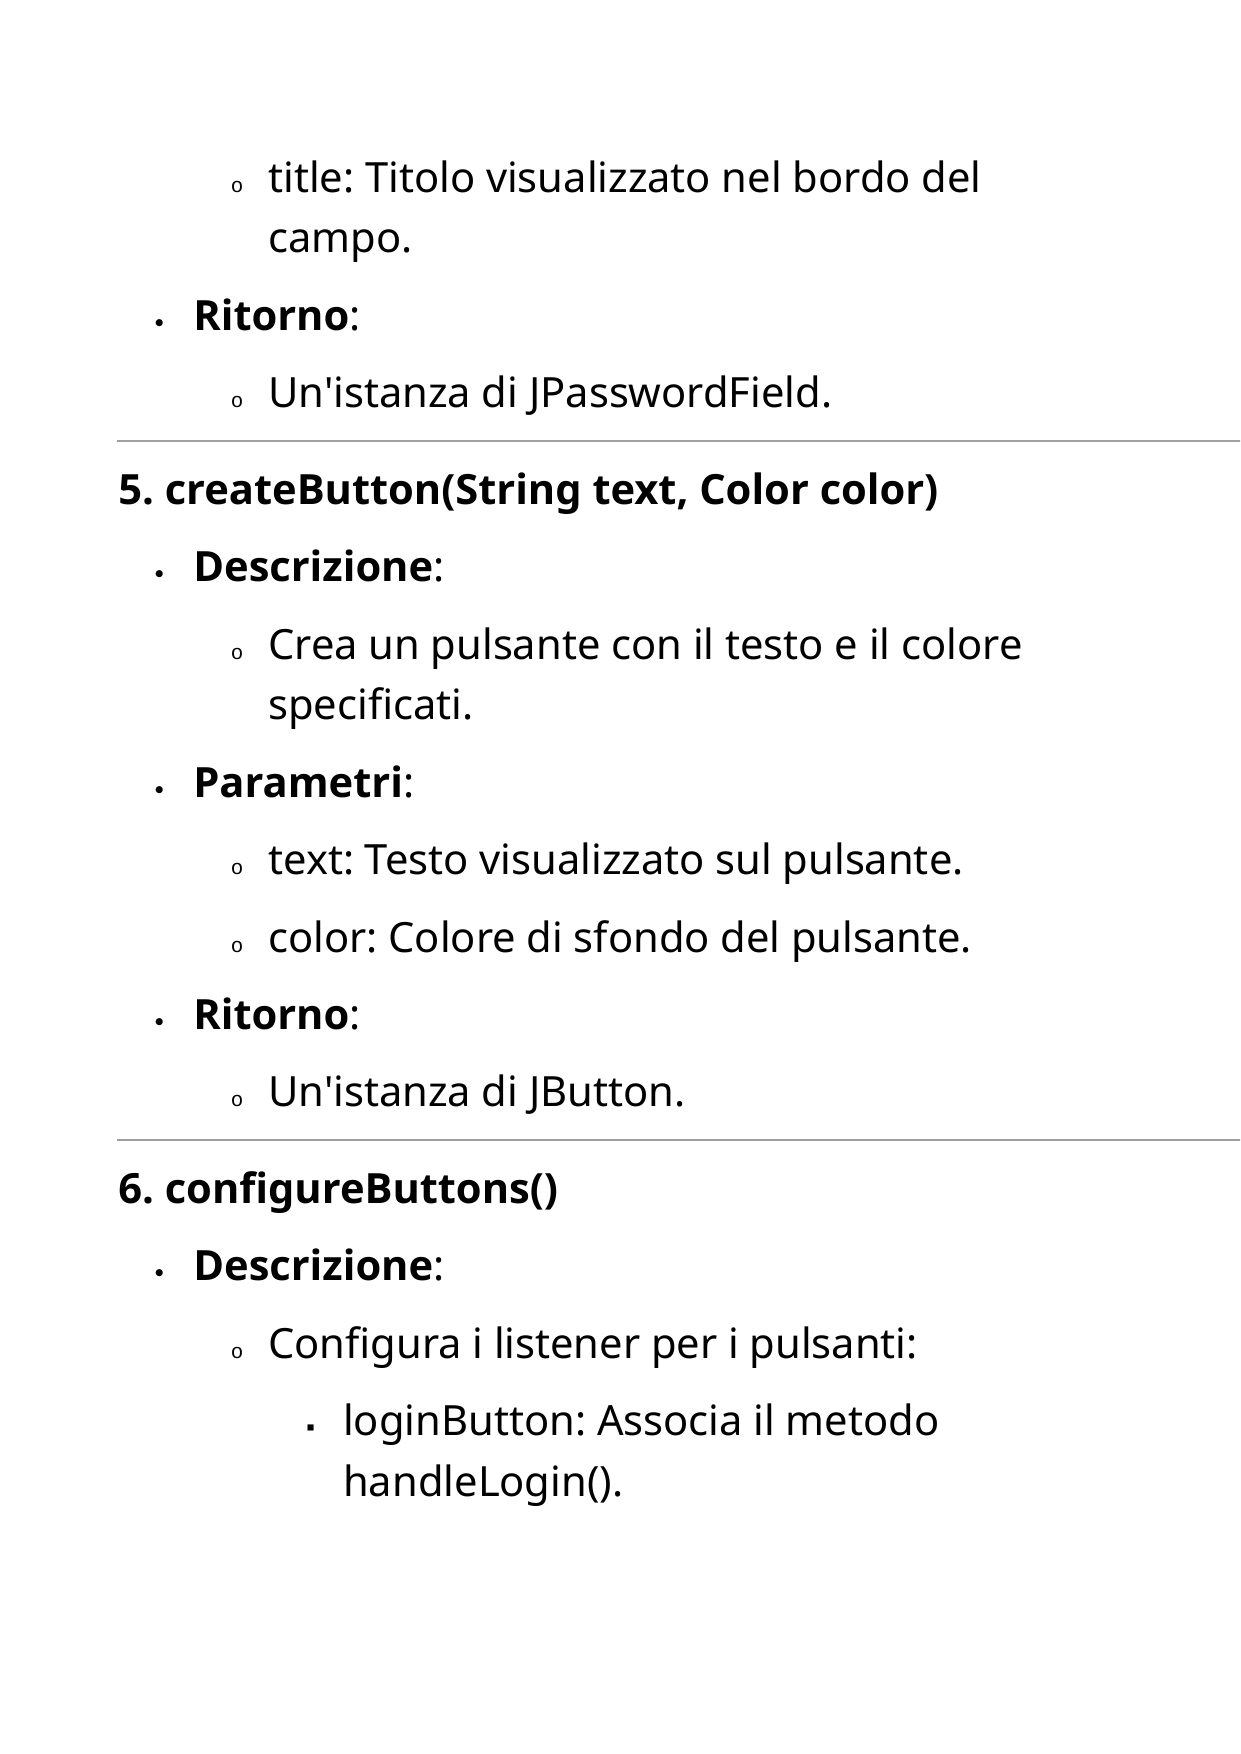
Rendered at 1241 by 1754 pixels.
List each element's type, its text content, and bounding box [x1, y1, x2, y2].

list Configura i listener per i pulsanti: [231, 1313, 1122, 1370]
list title: Titolo visualizzato nel bordo del campo. [231, 148, 1122, 265]
list text: Testo visualizzato sul pulsante. [231, 830, 1122, 887]
list Ritorno: [156, 985, 1122, 1042]
list Descrizione: [156, 1236, 1122, 1293]
text 6. configureButtons() [118, 1159, 1122, 1216]
list loginButton: Associa il metodo handleLogin(). [306, 1391, 1122, 1508]
list Ritorno: [156, 286, 1122, 342]
list Crea un pulsante con il testo e il colore specificati. [231, 614, 1122, 732]
list Un'istanza di JPasswordField. [231, 363, 1122, 420]
list Un'istanza di JButton. [231, 1062, 1122, 1119]
text 5. createButton(String text, Color color) [118, 460, 1122, 516]
list color: Colore di sfondo del pulsante. [231, 907, 1122, 964]
list Descrizione: [156, 537, 1122, 594]
list Parametri: [156, 753, 1122, 809]
